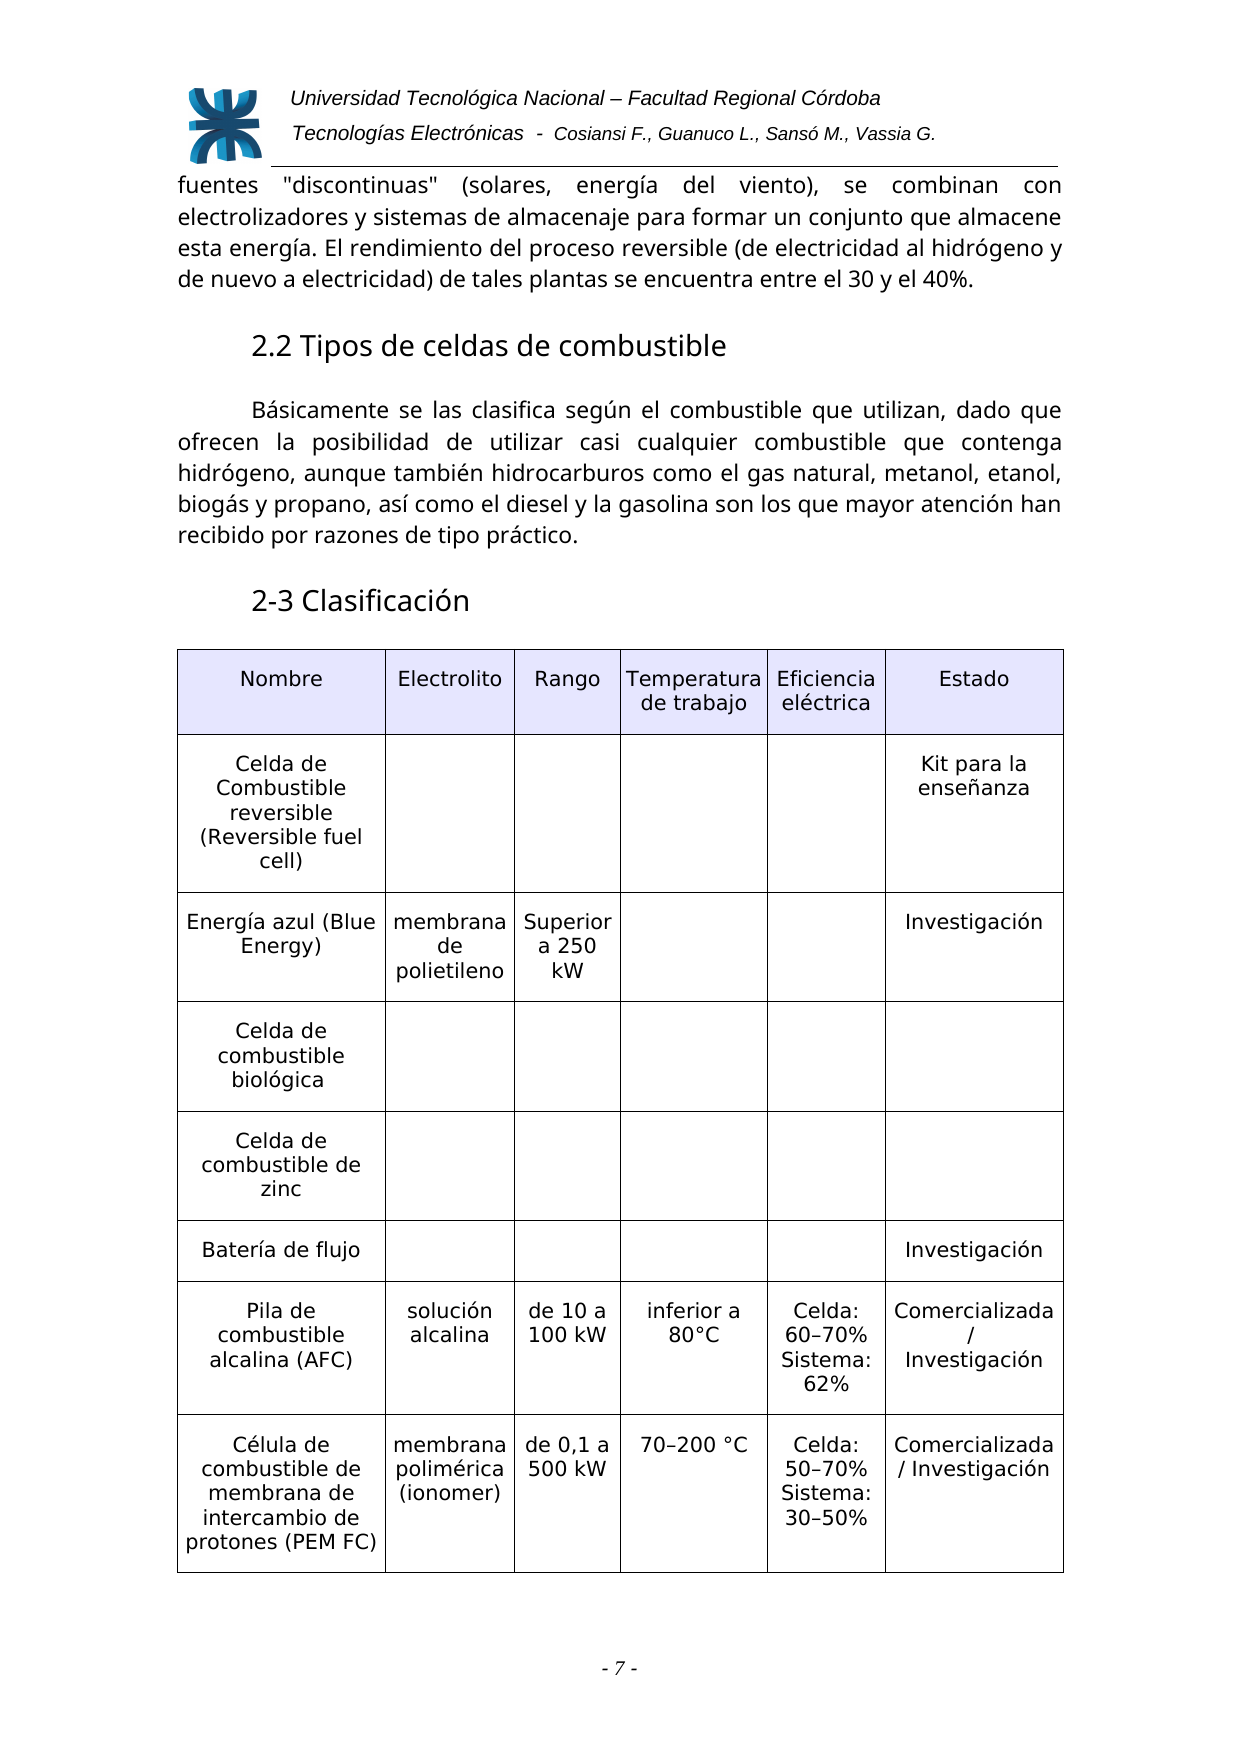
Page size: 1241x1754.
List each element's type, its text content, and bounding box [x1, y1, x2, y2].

table_cell [386, 1112, 514, 1220]
table_cell [886, 1112, 1063, 1220]
table_cell [886, 1002, 1063, 1111]
table_cell de 0,1 a 500 kW [515, 1415, 620, 1572]
table_cell [386, 1002, 514, 1111]
table_cell [621, 893, 767, 1001]
table_cell [621, 1112, 767, 1220]
table_cell Celda de Combustible reversible (Reversible fuel cell) [178, 735, 385, 892]
table_cell inferior a 80°C [621, 1282, 767, 1414]
table_cell de 10 a 100 kW [515, 1282, 620, 1414]
table_cell membrana de polietileno [386, 893, 514, 1001]
table_cell Célula de combustible de membrana de intercambio de protones (PEM FC) [178, 1415, 385, 1572]
table_cell Batería de flujo [178, 1221, 385, 1281]
table_cell [515, 1002, 620, 1111]
table_cell [386, 735, 514, 892]
text fuentes "discontinuas" (solares, energía del viento), se combinan con electrolizadores y sistemas de almacenaje para formar un conjunto que almacene esta energía. El rendimiento del proceso reversible (de electricidad al hidrógeno y de nuevo a electricidad) de tales plantas se encuentra entre el 30 y el 40%. [177, 169, 1063, 294]
picture [188, 88, 262, 164]
table_cell Comercializada / Investigación [886, 1415, 1063, 1572]
table_cell Celda de combustible biológica [178, 1002, 385, 1111]
table_cell Comercializada / Investigación [886, 1282, 1063, 1414]
text 2.2 Tipos de celdas de combustible [177, 326, 1063, 365]
table_header Electrolito [386, 650, 514, 734]
table_cell Celda de combustible de zinc [178, 1112, 385, 1220]
table_cell Celda: 50–70% Sistema: 30–50% [768, 1415, 885, 1572]
table_header Temperatura de trabajo [621, 650, 767, 734]
table_cell Superior a 250 kW [515, 893, 620, 1001]
table_cell [768, 735, 885, 892]
table_cell solución alcalina [386, 1282, 514, 1414]
table_header Estado [886, 650, 1063, 734]
table_cell Celda: 60–70% Sistema: 62% [768, 1282, 885, 1414]
table_cell [515, 1112, 620, 1220]
table_header Eficiencia eléctrica [768, 650, 885, 734]
table_cell Investigación [886, 893, 1063, 1001]
table_cell 70–200 °C [621, 1415, 767, 1572]
table_header Nombre [178, 650, 385, 734]
table_cell membrana polimérica (ionomer) [386, 1415, 514, 1572]
table_cell [768, 1221, 885, 1281]
table_cell [515, 1221, 620, 1281]
table_cell Kit para la enseñanza [886, 735, 1063, 892]
table_cell [621, 735, 767, 892]
text Básicamente se las clasifica según el combustible que utilizan, dado que ofrecen la posibilidad de utilizar casi cualquier combustible que contenga hidrógeno, aunque también hidrocarburos como el gas natural, metanol, etanol, biogás y propano, así como el diesel y la gasolina son los que mayor atención han recibido por razones de tipo práctico. [177, 394, 1063, 551]
text 2-3 Clasificación [177, 580, 1063, 619]
table_cell [515, 735, 620, 892]
table_cell Investigación [886, 1221, 1063, 1281]
table_cell [768, 893, 885, 1001]
table_cell [386, 1221, 514, 1281]
table_cell [768, 1002, 885, 1111]
table_cell [621, 1002, 767, 1111]
table_cell [621, 1221, 767, 1281]
table_cell [768, 1112, 885, 1220]
table_cell Energía azul (Blue Energy) [178, 893, 385, 1001]
table_cell Pila de combustible alcalina (AFC) [178, 1282, 385, 1414]
table_header Rango [515, 650, 620, 734]
